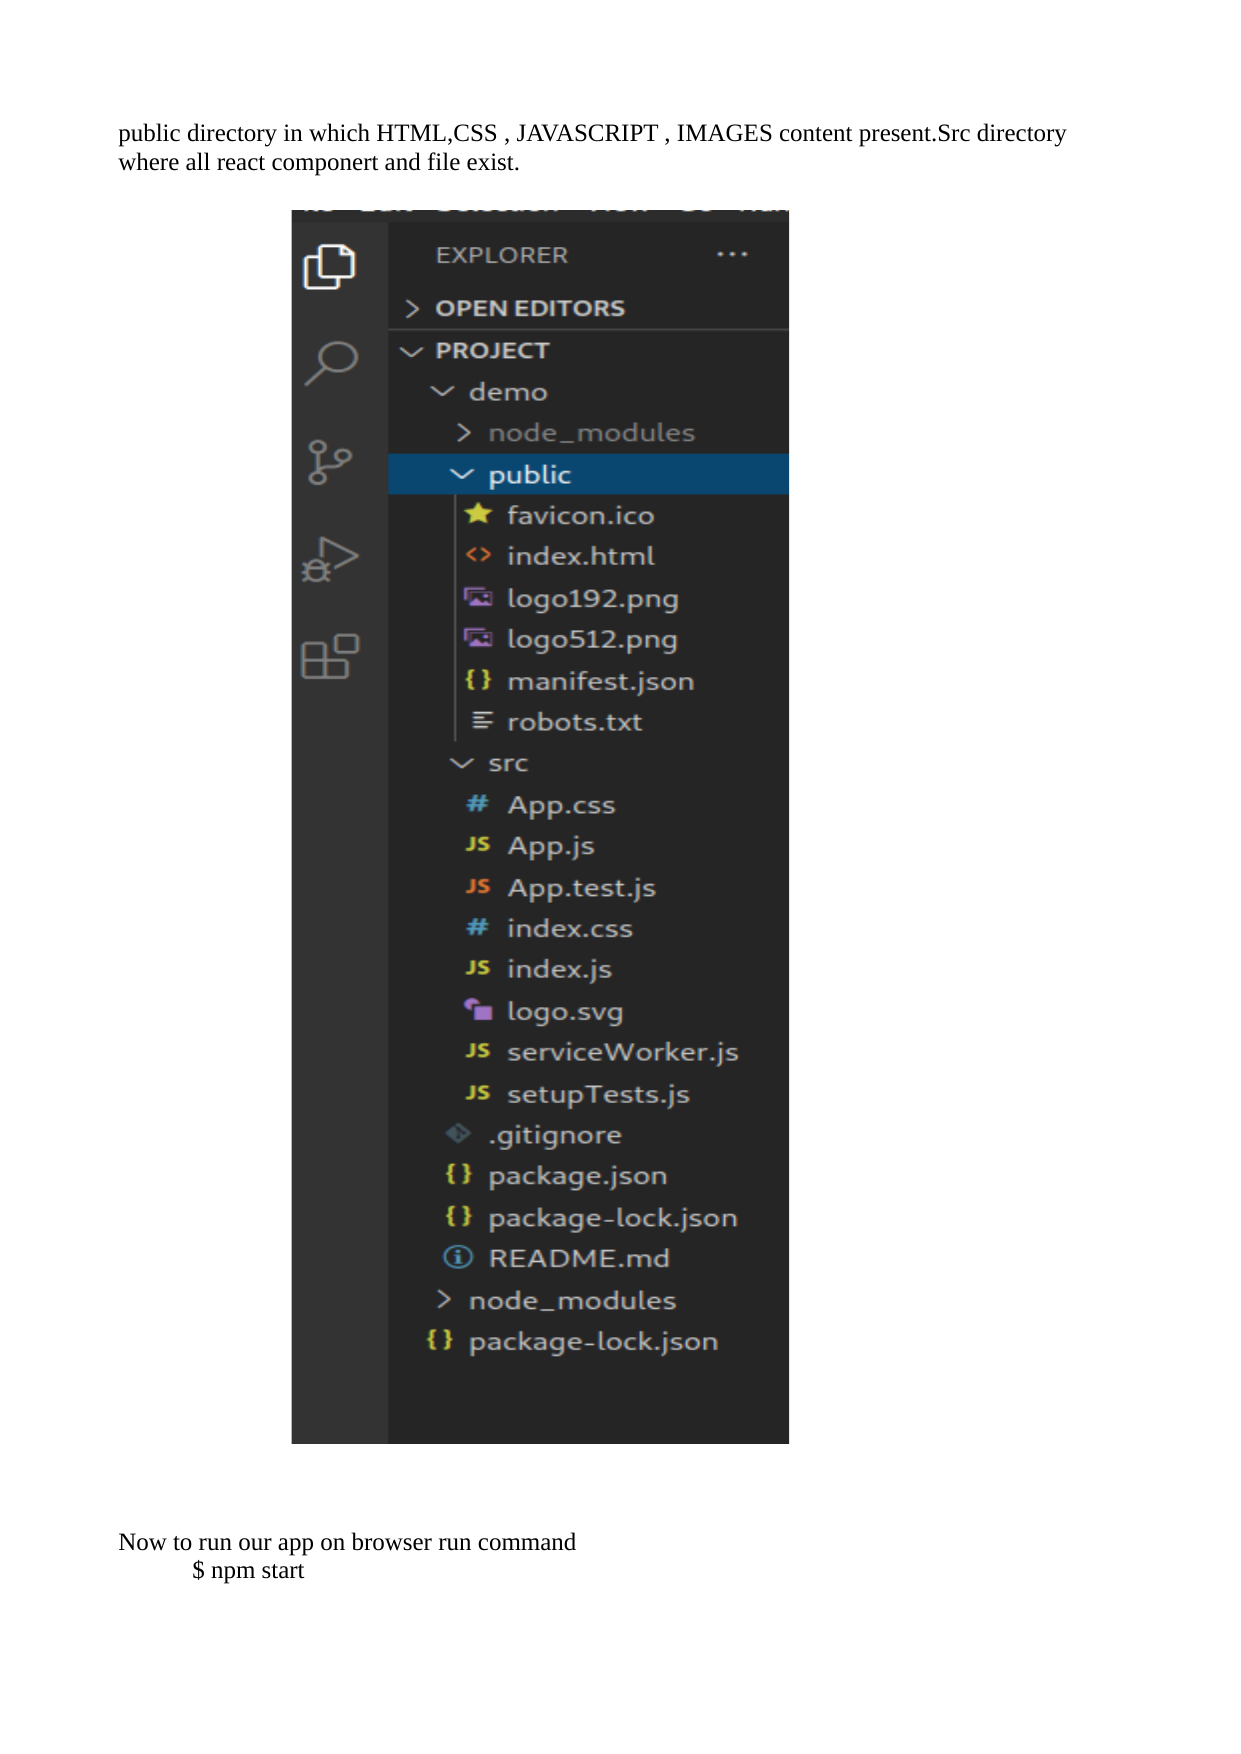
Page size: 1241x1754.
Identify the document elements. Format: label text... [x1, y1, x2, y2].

picture [291, 210, 790, 1444]
text Now to run our app on browser run command [118, 1527, 1122, 1556]
text $ npm start [118, 1556, 1122, 1584]
text public directory in which HTML,CSS , JAVASCRIPT , IMAGES content present.Src directory where all react componert and file exist. [118, 118, 1122, 176]
